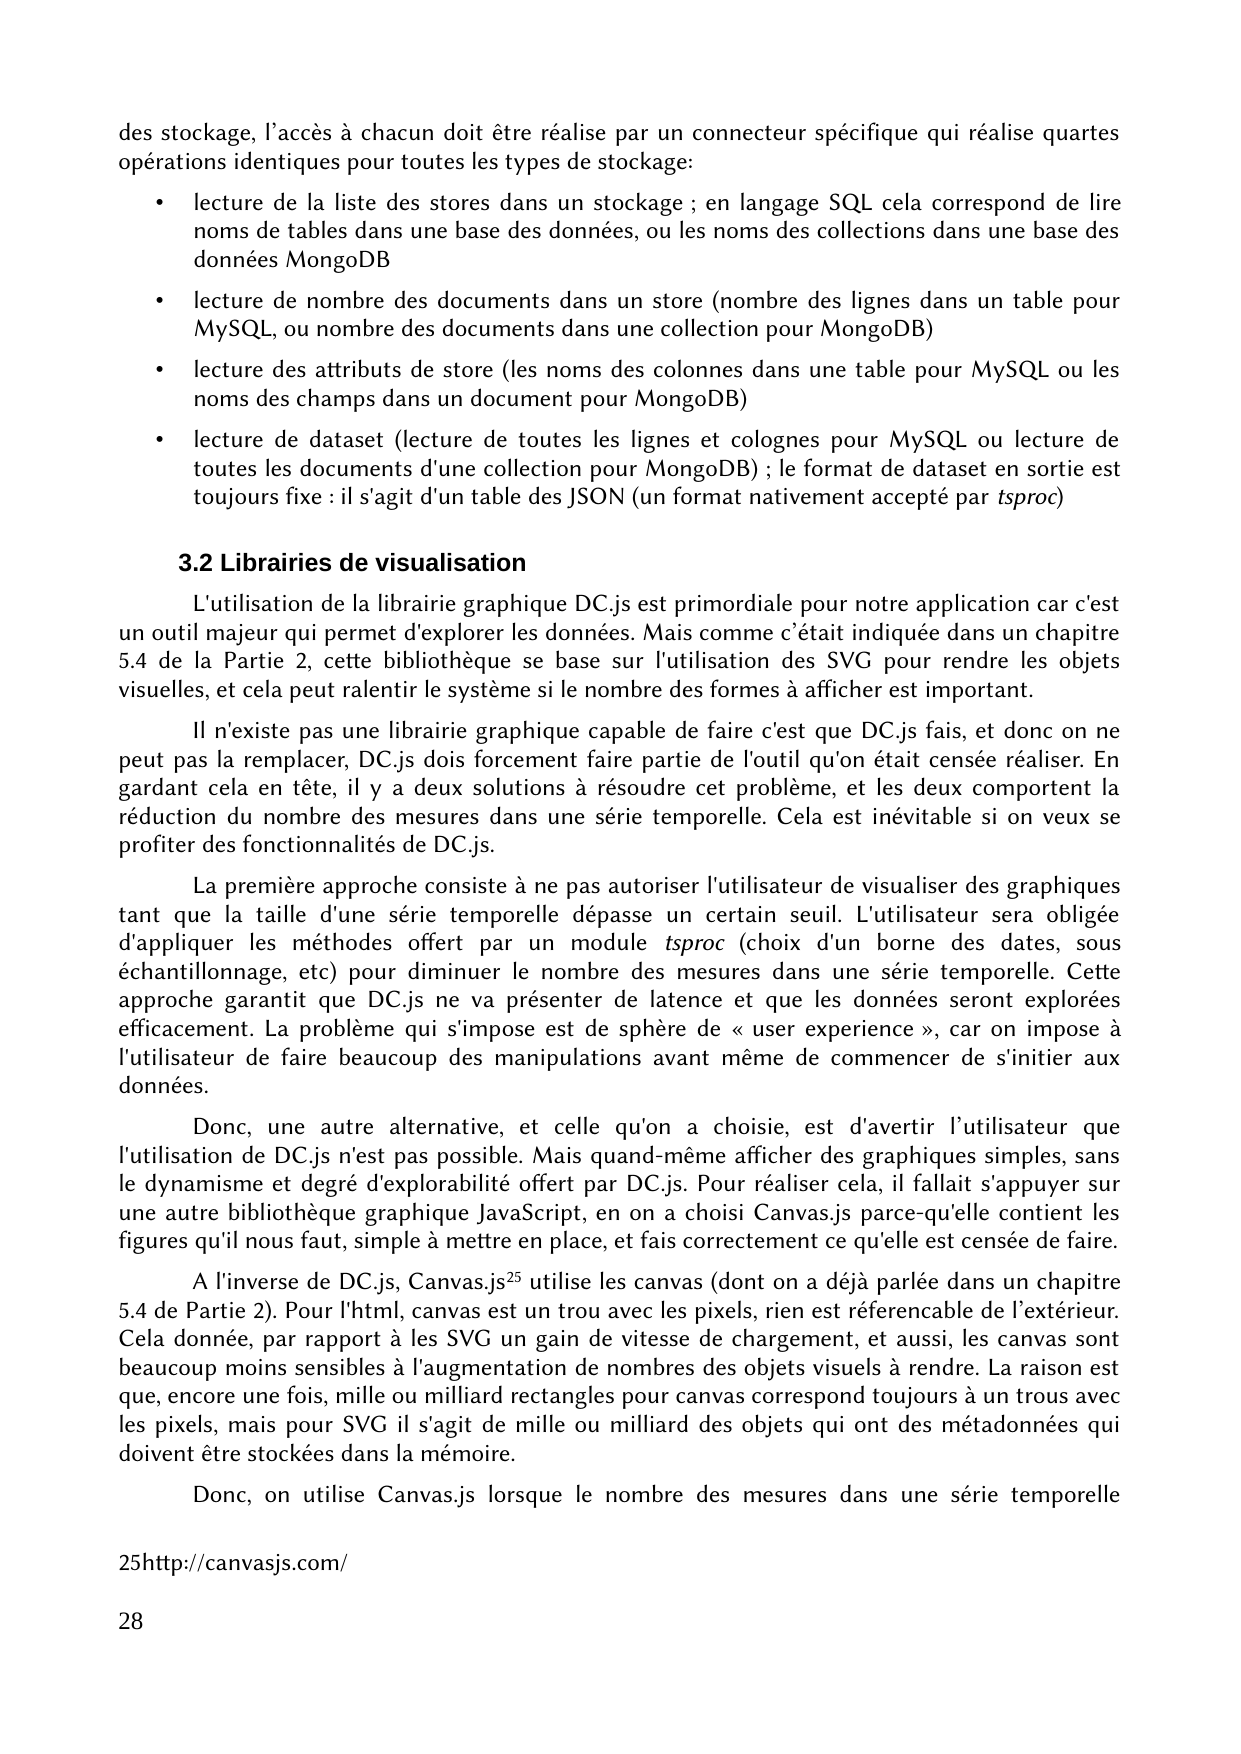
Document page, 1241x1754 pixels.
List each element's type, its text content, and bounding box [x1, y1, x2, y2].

text des stockage, l’accès à chacun doit être réalise par un connecteur spécifique qui réalise quartes opérations identiques pour toutes les types de stockage: [118, 118, 1122, 175]
list lecture des attributs de store (les noms des colonnes dans une table pour MySQL ou les noms des champs dans un document pour MongoDB) [156, 355, 1122, 412]
text L'utilisation de la librairie graphique DC.js est primordiale pour notre application car c'est un outil majeur qui permet d'explorer les données. Mais comme c’était indiquée dans un chapitre 5.4 de la Partie 2, cette bibliothèque se base sur l'utilisation des SVG pour rendre les objets visuelles, et cela peut ralentir le système si le nombre des formes à afficher est important. [118, 589, 1122, 703]
text Donc, une autre alternative, et celle qu'on a choisie, est d'avertir l’utilisateur que l'utilisation de DC.js n'est pas possible. Mais quand-même afficher des graphiques simples, sans le dynamisme et degré d'explorabilité offert par DC.js. Pour réaliser cela, il fallait s'appuyer sur une autre bibliothèque graphique JavaScript, en on a choisi Canvas.js parce-qu'elle contient les figures qu'il nous faut, simple à mettre en place, et fais correctement ce qu'elle est censée de faire. [118, 1112, 1122, 1255]
text http://canvasjs.com/ [118, 1548, 1122, 1577]
list lecture de nombre des documents dans un store (nombre des lignes dans un table pour MySQL, ou nombre des documents dans une collection pour MongoDB) [156, 286, 1122, 343]
text La première approche consiste à ne pas autoriser l'utilisateur de visualiser des graphiques tant que la taille d'une série temporelle dépasse un certain seuil. L'utilisateur sera obligée d'appliquer les méthodes offert par un module tsproc (choix d'un borne des dates, sous échantillonnage, etc) pour diminuer le nombre des mesures dans une série temporelle. Cette approche garantit que DC.js ne va présenter de latence et que les données seront explorées efficacement. La problème qui s'impose est de sphère de « user experience », car on impose à l'utilisateur de faire beaucoup des manipulations avant même de commencer de s'initier aux données. [118, 871, 1122, 1099]
list lecture de la liste des stores dans un stockage ; en langage SQL cela correspond de lire noms de tables dans une base des données, ou les noms des collections dans une base des données MongoDB [156, 188, 1122, 273]
text Il n'existe pas une librairie graphique capable de faire c'est que DC.js fais, et donc on ne peut pas la remplacer, DC.js dois forcement faire partie de l'outil qu'on était censée réaliser. En gardant cela en tête, il y a deux solutions à résoudre cet problème, et les deux comportent la réduction du nombre des mesures dans une série temporelle. Cela est inévitable si on veux se profiter des fonctionnalités de DC.js. [118, 716, 1122, 859]
list lecture de dataset (lecture de toutes les lignes et colognes pour MySQL ou lecture de toutes les documents d'une collection pour MongoDB) ; le format de dataset en sortie est toujours fixe : il s'agit d'un table des JSON (un format nativement accepté par tsproc) [156, 425, 1122, 511]
text Donc, on utilise Canvas.js lorsque le nombre des mesures dans une série temporelle [118, 1479, 1122, 1508]
text A l'inverse de DC.js, Canvas.js utilise les canvas (dont on a déjà parlée dans un chapitre 5.4 de Partie 2). Pour l'html, canvas est un trou avec les pixels, rien est réferencable de l’extérieur. Cela donnée, par rapport à les SVG un gain de vitesse de chargement, et aussi, les canvas sont beaucoup moins sensibles à l'augmentation de nombres des objets visuels à rendre. La raison est que, encore une fois, mille ou milliard rectangles pour canvas correspond toujours à un trous avec les pixels, mais pour SVG il s'agit de mille ou milliard des objets qui ont des métadonnées qui doivent être stockées dans la mémoire. [118, 1267, 1122, 1467]
subtitle Librairies de visualisation [118, 548, 1122, 577]
